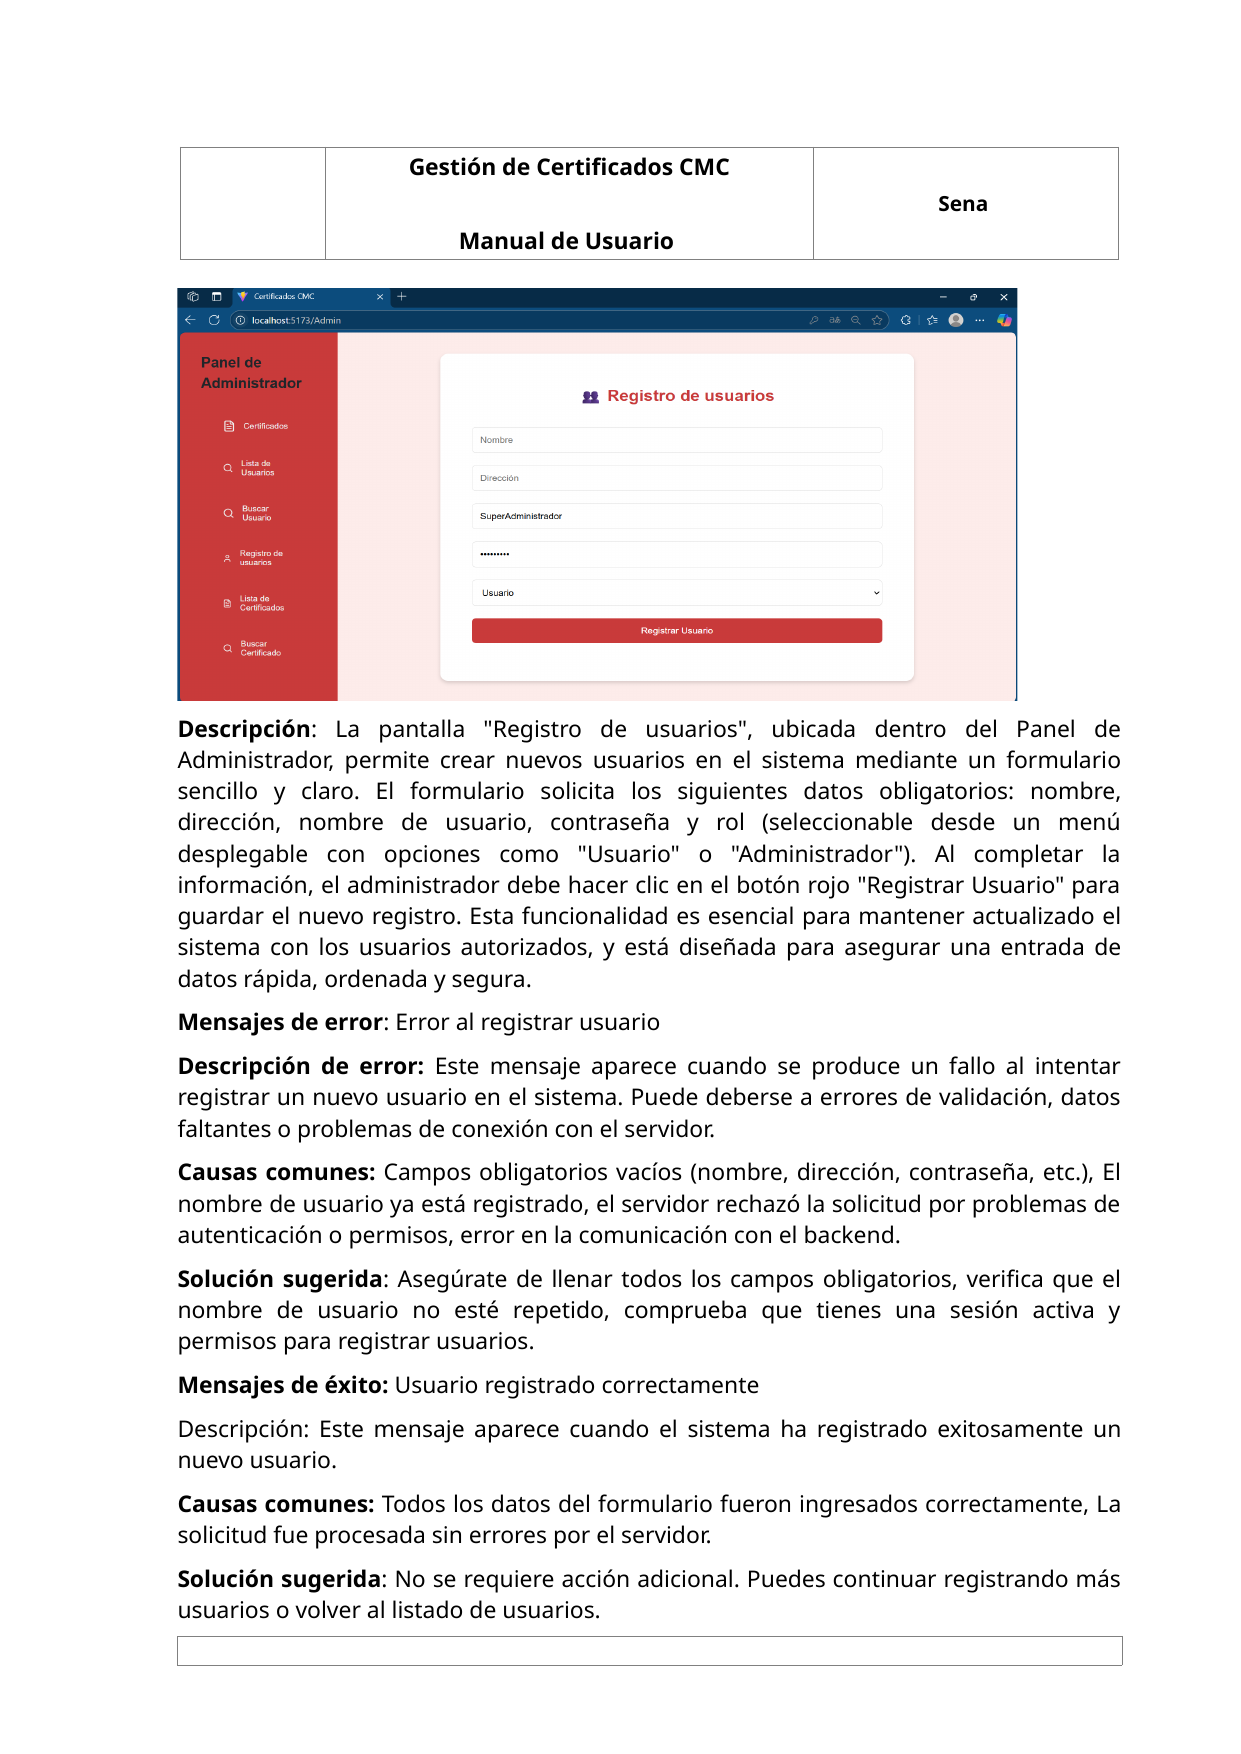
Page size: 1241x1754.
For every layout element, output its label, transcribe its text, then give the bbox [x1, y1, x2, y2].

text Causas comunes: Todos los datos del formulario fueron ingresados correctamente, La solicitud fue procesada sin errores por el servidor. [177, 1488, 1122, 1550]
text Solución sugerida: Asegúrate de llenar todos los campos obligatorios, verifica que el nombre de usuario no esté repetido, comprueba que tienes una sesión activa y permisos para registrar usuarios. [177, 1263, 1122, 1356]
text Mensajes de error: Error al registrar usuario [177, 1006, 1122, 1038]
text Descripción: La pantalla "Registro de usuarios", ubicada dentro del Panel de Administrador, permite crear nuevos usuarios en el sistema mediante un formulario sencillo y claro. El formulario solicita los siguientes datos obligatorios: nombre, dirección, nombre de usuario, contraseña y rol (seleccionable desde un menú desplegable con opciones como "Usuario" o "Administrador"). Al completar la información, el administrador debe hacer clic en el botón rojo "Registrar Usuario" para guardar el nuevo registro. Esta funcionalidad es esencial para mantener actualizado el sistema con los usuarios autorizados, y está diseñada para asegurar una entrada de datos rápida, ordenada y segura. [177, 713, 1122, 994]
text Descripción de error: Este mensaje aparece cuando se produce un fallo al intentar registrar un nuevo usuario en el sistema. Puede deberse a errores de validación, datos faltantes o problemas de conexión con el servidor. [177, 1050, 1122, 1144]
text Descripción: Este mensaje aparece cuando el sistema ha registrado exitosamente un nuevo usuario. [177, 1413, 1122, 1475]
text Mensajes de éxito: Usuario registrado correctamente [177, 1369, 1122, 1400]
text Causas comunes: Campos obligatorios vacíos (nombre, dirección, contraseña, etc.), El nombre de usuario ya está registrado, el servidor rechazó la solicitud por problemas de autenticación o permisos, error en la comunicación con el backend. [177, 1156, 1122, 1250]
text Solución sugerida: No se requiere acción adicional. Puedes continuar registrando más usuarios o volver al listado de usuarios. [177, 1563, 1122, 1625]
